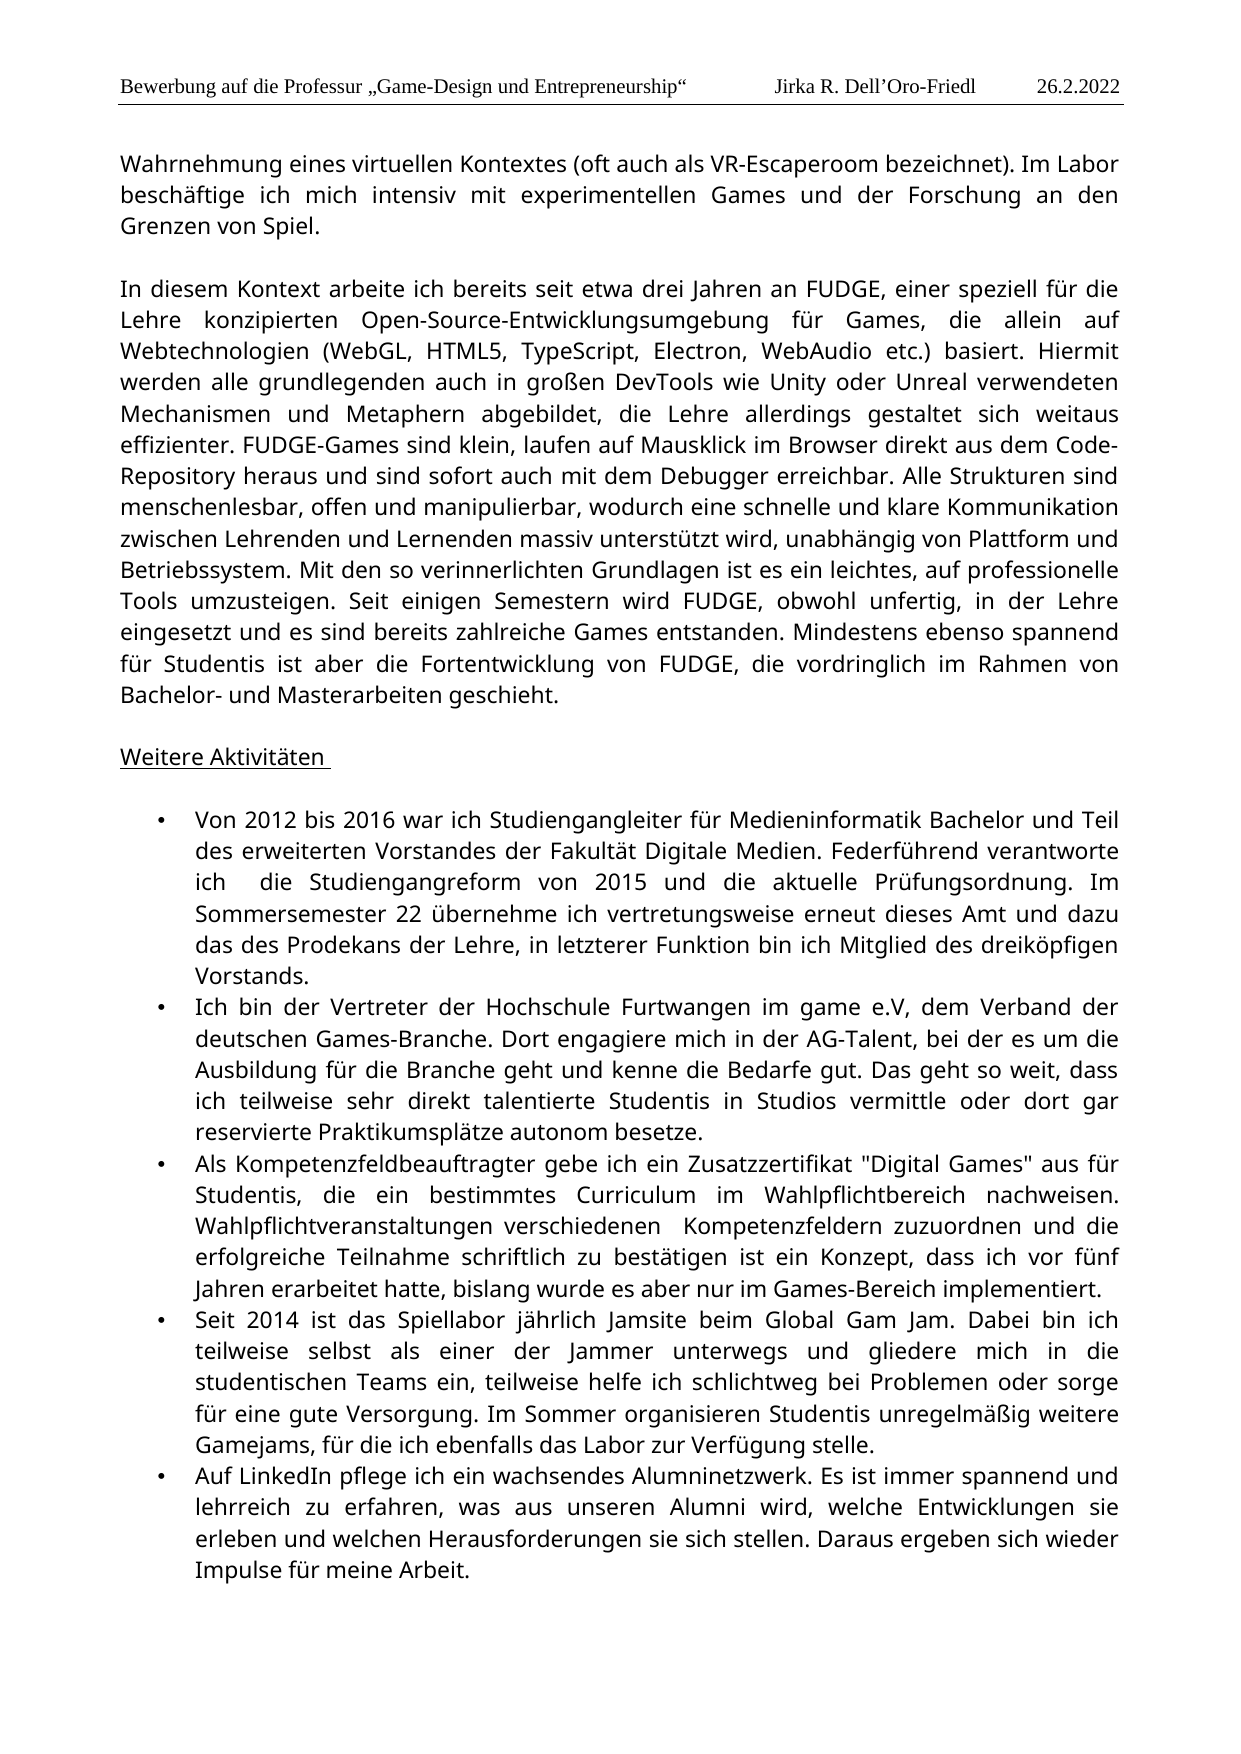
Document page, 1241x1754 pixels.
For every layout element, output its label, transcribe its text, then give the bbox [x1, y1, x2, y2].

text Weitere Aktivitäten [120, 741, 1120, 773]
list Auf LinkedIn pflege ich ein wachsendes Alumninetzwerk. Es ist immer spannend und lehrreich zu erfahren, was aus unseren Alumni wird, welche Entwicklungen sie erleben und welchen Herausforderungen sie sich stellen. Daraus ergeben sich wieder Impulse für meine Arbeit. [157, 1460, 1120, 1585]
list Als Kompetenzfeldbeauftragter gebe ich ein Zusatzzertifikat "Digital Games" aus für Studentis, die ein bestimmtes Curriculum im Wahlpflichtbereich nachweisen. Wahlpflichtveranstaltungen verschiedenen Kompetenzfeldern zuzuordnen und die erfolgreiche Teilnahme schriftlich zu bestätigen ist ein Konzept, dass ich vor fünf Jahren erarbeitet hatte, bislang wurde es aber nur im Games-Bereich implementiert. [157, 1148, 1120, 1304]
list Von 2012 bis 2016 war ich Studiengangleiter für Medieninformatik Bachelor und Teil des erweiterten Vorstandes der Fakultät Digitale Medien. Federführend verantworte ich die Studiengangreform von 2015 und die aktuelle Prüfungsordnung. Im Sommersemester 22 übernehme ich vertretungsweise erneut dieses Amt und dazu das des Prodekans der Lehre, in letzterer Funktion bin ich Mitglied des dreiköpfigen Vorstands. [157, 804, 1120, 991]
list Ich bin der Vertreter der Hochschule Furtwangen im game e.V, dem Verband der deutschen Games-Branche. Dort engagiere mich in der AG-Talent, bei der es um die Ausbildung für die Branche geht und kenne die Bedarfe gut. Das geht so weit, dass ich teilweise sehr direkt talentierte Studentis in Studios vermittle oder dort gar reservierte Praktikumsplätze autonom besetze. [157, 991, 1120, 1148]
text In diesem Kontext arbeite ich bereits seit etwa drei Jahren an FUDGE, einer speziell für die Lehre konzipierten Open-Source-Entwicklungsumgebung für Games, die allein auf Webtechnologien (WebGL, HTML5, TypeScript, Electron, WebAudio etc.) basiert. Hiermit werden alle grundlegenden auch in großen DevTools wie Unity oder Unreal verwendeten Mechanismen und Metaphern abgebildet, die Lehre allerdings gestaltet sich weitaus effizienter. FUDGE-Games sind klein, laufen auf Mausklick im Browser direkt aus dem Code-Repository heraus und sind sofort auch mit dem Debugger erreichbar. Alle Strukturen sind menschenlesbar, offen und manipulierbar, wodurch eine schnelle und klare Kommunikation zwischen Lehrenden und Lernenden massiv unterstützt wird, unabhängig von Plattform und Betriebssystem. Mit den so verinnerlichten Grundlagen ist es ein leichtes, auf professionelle Tools umzusteigen. Seit einigen Semestern wird FUDGE, obwohl unfertig, in der Lehre eingesetzt und es sind bereits zahlreiche Games entstanden. Mindestens ebenso spannend für Studentis ist aber die Fortentwicklung von FUDGE, die vordringlich im Rahmen von Bachelor- und Masterarbeiten geschieht. [120, 273, 1120, 710]
list Seit 2014 ist das Spiellabor jährlich Jamsite beim Global Gam Jam. Dabei bin ich teilweise selbst als einer der Jammer unterwegs und gliedere mich in die studentischen Teams ein, teilweise helfe ich schlichtweg bei Problemen oder sorge für eine gute Versorgung. Im Sommer organisieren Studentis unregelmäßig weitere Gamejams, für die ich ebenfalls das Labor zur Verfügung stelle. [157, 1304, 1120, 1460]
text Wahrnehmung eines virtuellen Kontextes (oft auch als VR-Escaperoom bezeichnet). Im Labor beschäftige ich mich intensiv mit experimentellen Games und der Forschung an den Grenzen von Spiel. [120, 148, 1120, 241]
